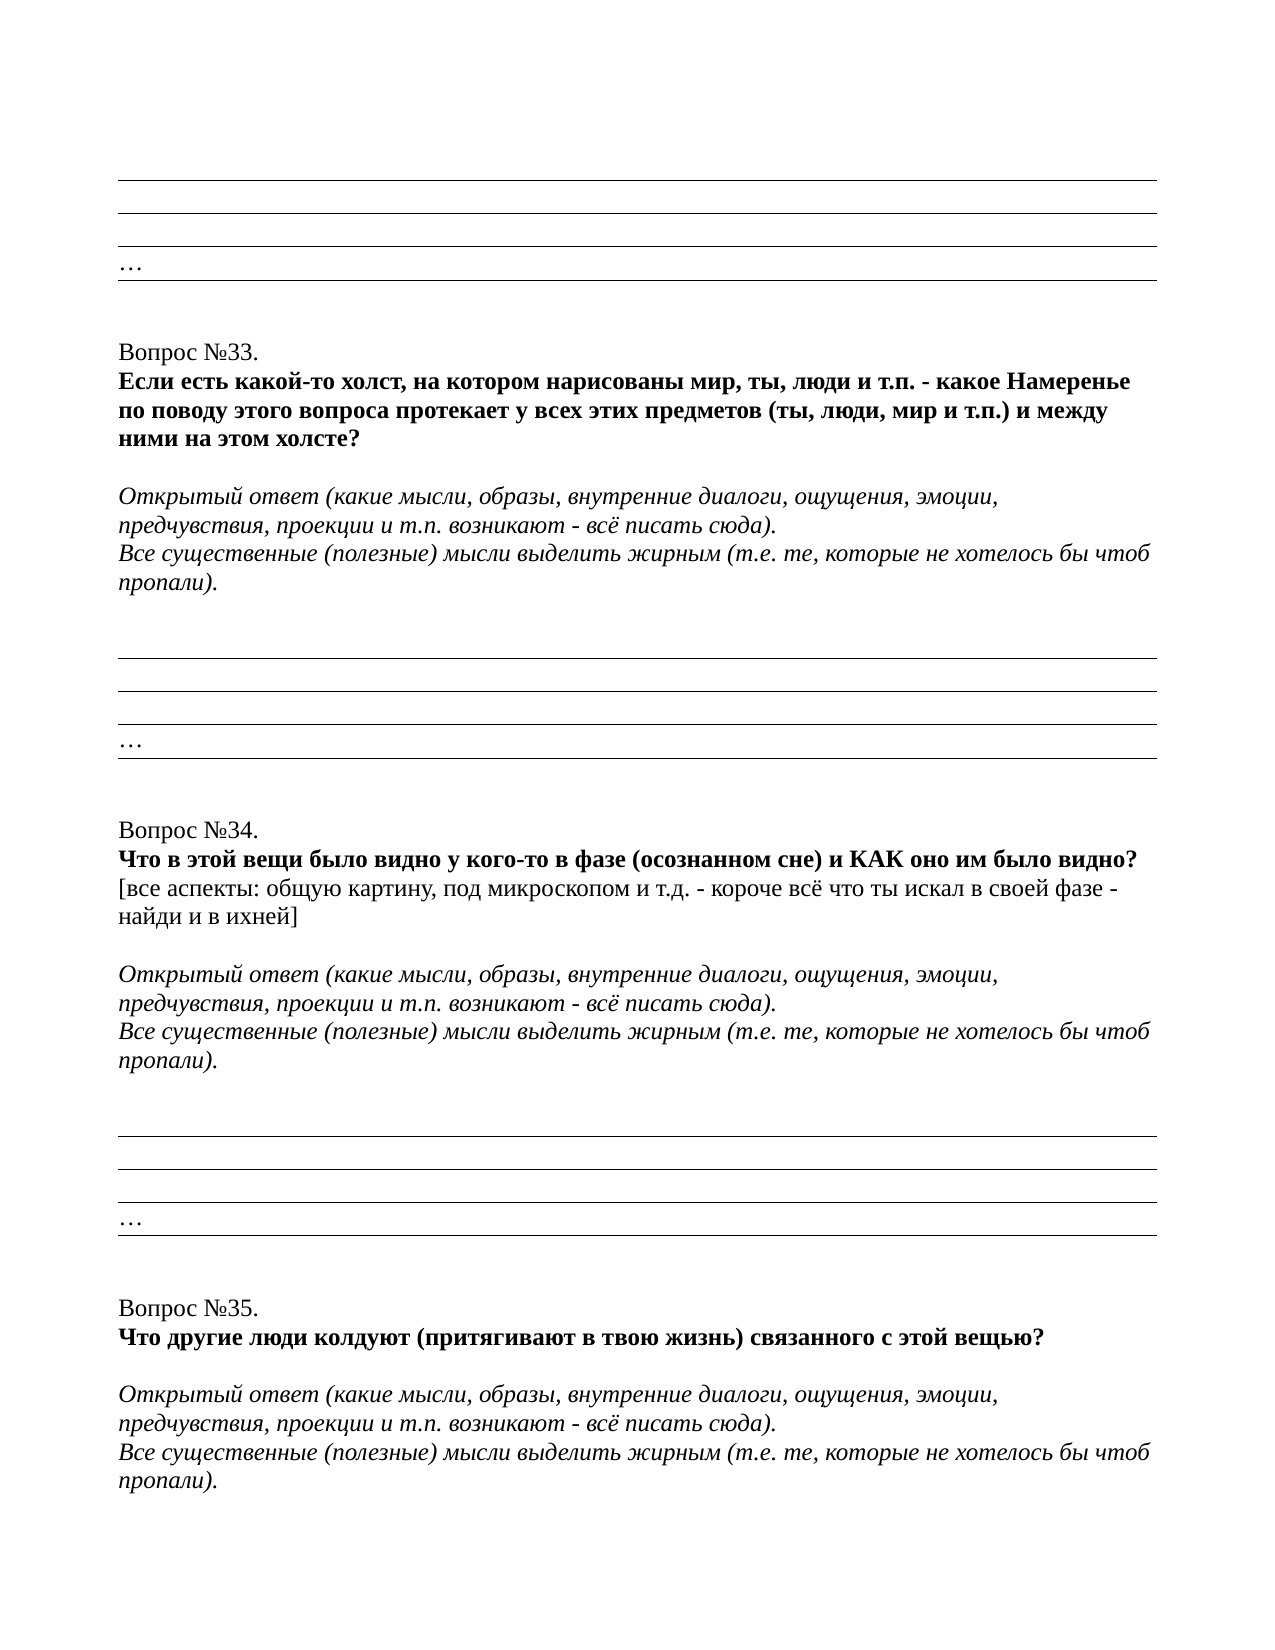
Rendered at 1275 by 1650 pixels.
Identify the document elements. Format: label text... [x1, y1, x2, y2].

text Открытый ответ (какие мысли, образы, внутренние диалоги, ощущения, эмоции, предчувствия, проекции и т.п. возникают - всё писать сюда). [118, 481, 1157, 538]
text Вопрос №34. [118, 815, 1157, 844]
text Вопрос №33. [118, 337, 1157, 366]
text … [118, 247, 1157, 280]
text … [118, 725, 1157, 758]
text Открытый ответ (какие мысли, образы, внутренние диалоги, ощущения, эмоции, предчувствия, проекции и т.п. возникают - всё писать сюда). [118, 959, 1157, 1016]
text Что другие люди колдуют (притягивают в твою жизнь) связанного с этой вещью? [118, 1322, 1157, 1351]
text Все существенные (полезные) мысли выделить жирным (т.е. те, которые не хотелось бы чтоб пропали). [118, 1016, 1157, 1074]
text … [118, 1203, 1157, 1235]
text Если есть какой-то холст, на котором нарисованы мир, ты, люди и т.п. - какое Намеренье по поводу этого вопроса протекает у всех этих предметов (ты, люди, мир и т.п.) и между ними на этом холсте? [118, 366, 1157, 452]
text [все аспекты: общую картину, под микроскопом и т.д. - короче всё что ты искал в своей фазе - найди и в ихней] [118, 873, 1157, 930]
text Все существенные (полезные) мысли выделить жирным (т.е. те, которые не хотелось бы чтоб пропали). [118, 1437, 1157, 1494]
text Что в этой вещи было видно у кого-то в фазе (осознанном сне) и КАК оно им было видно? [118, 844, 1157, 873]
text Открытый ответ (какие мысли, образы, внутренние диалоги, ощущения, эмоции, предчувствия, проекции и т.п. возникают - всё писать сюда). [118, 1379, 1157, 1437]
text Все существенные (полезные) мысли выделить жирным (т.е. те, которые не хотелось бы чтоб пропали). [118, 538, 1157, 596]
text Вопрос №35. [118, 1293, 1157, 1322]
